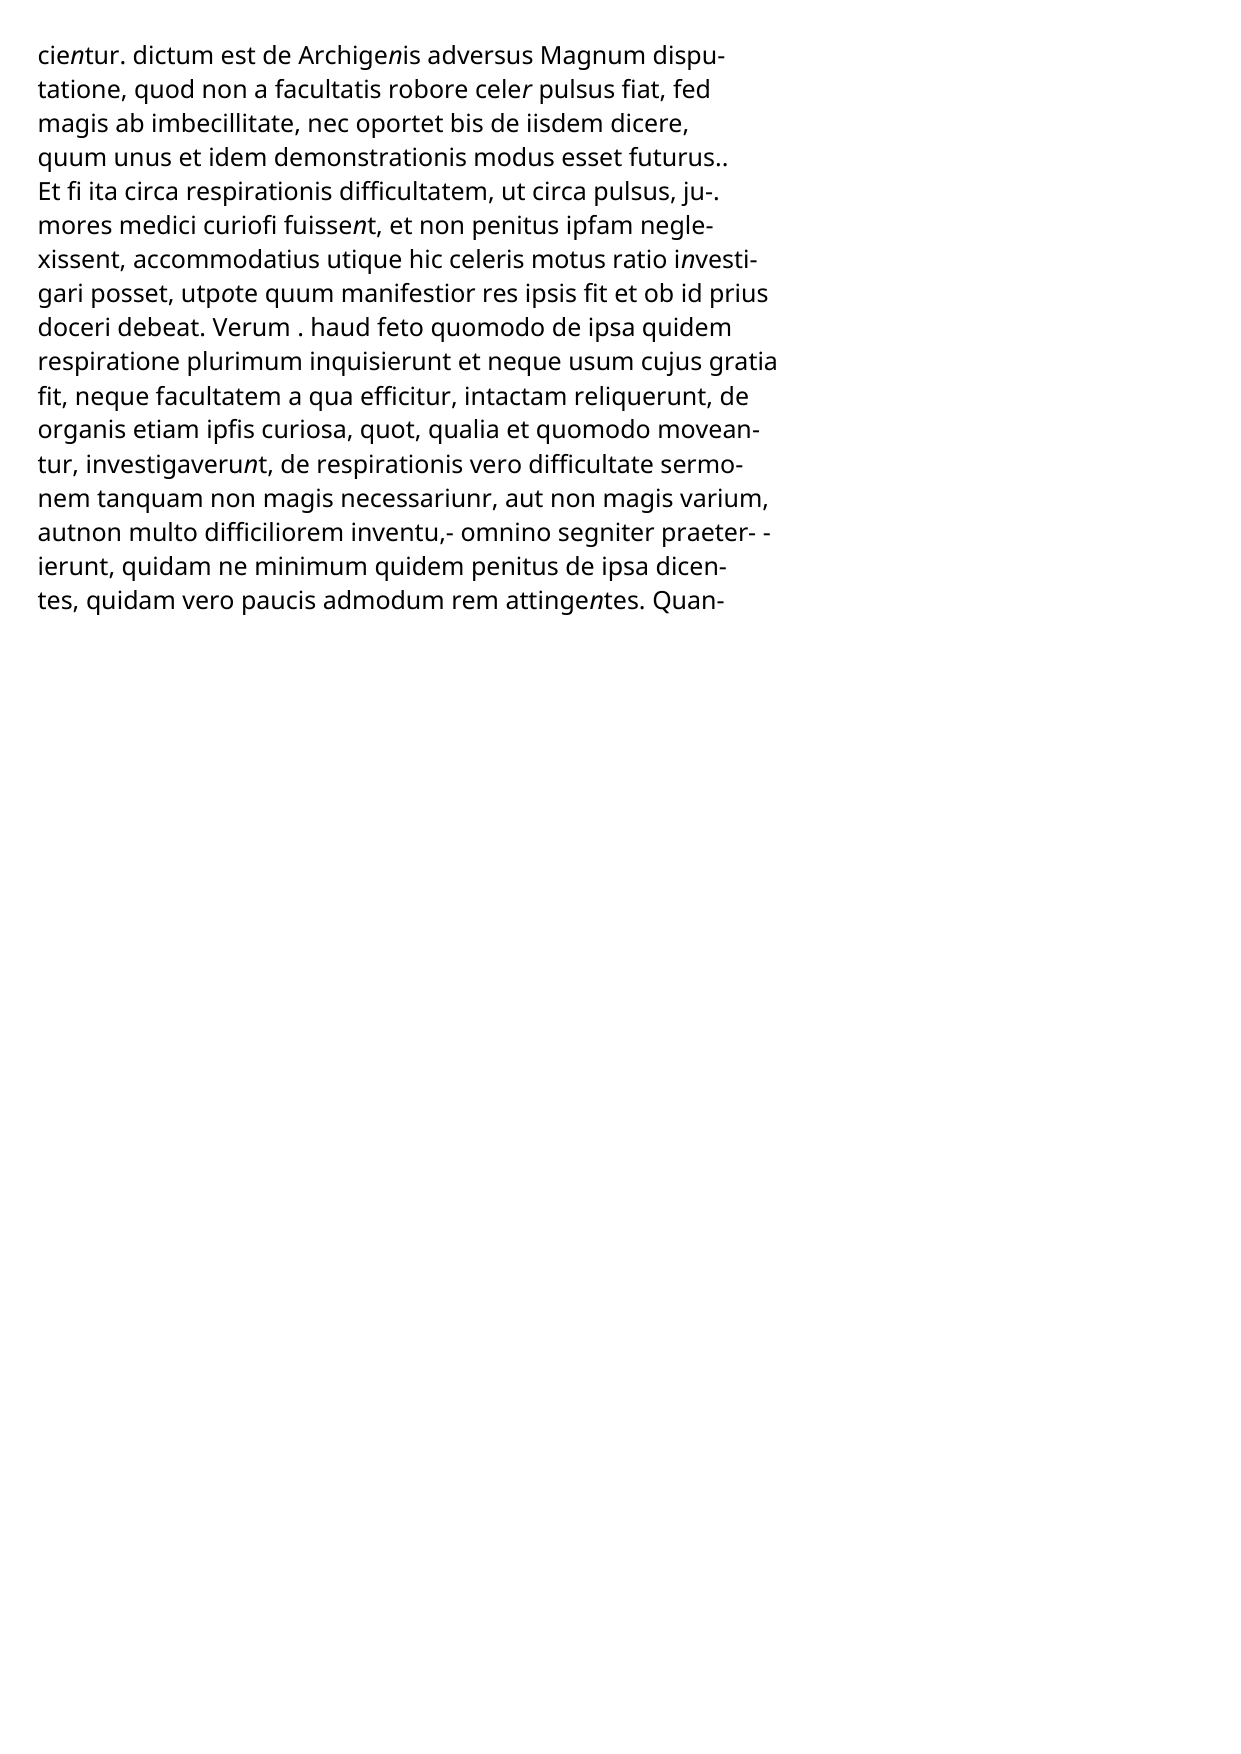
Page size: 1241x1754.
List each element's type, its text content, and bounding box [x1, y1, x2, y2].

text cientur. dictum est de Archigenis adversus Magnum dispu- tatione, quod non a facultatis robore celer pulsus fiat, fed magis ab imbecillitate, nec oportet bis de iisdem dicere, quum unus et idem demonstrationis modus esset futurus.. Et fi ita circa respirationis difficultatem, ut circa pulsus, ju-. mores medici curiofi fuissent, et non penitus ipfam negle- xissent, accommodatius utique hic celeris motus ratio investi- gari posset, utpote quum manifestior res ipsis fit et ob id prius doceri debeat. Verum . haud feto quomodo de ipsa quidem respiratione plurimum inquisierunt et neque usum cujus gratia fit, neque facultatem a qua efficitur, intactam reliquerunt, de organis etiam ipfis curiosa, quot, qualia et quomodo movean- tur, investigaverunt, de respirationis vero difficultate sermo- nem tanquam non magis necessariunr, aut non magis varium, autnon multo difficiliorem inventu,- omnino segniter praeter- - ierunt, quidam ne minimum quidem penitus de ipsa dicen- tes, quidam vero paucis admodum rem attingentes. Quan- [37, 37, 1203, 617]
